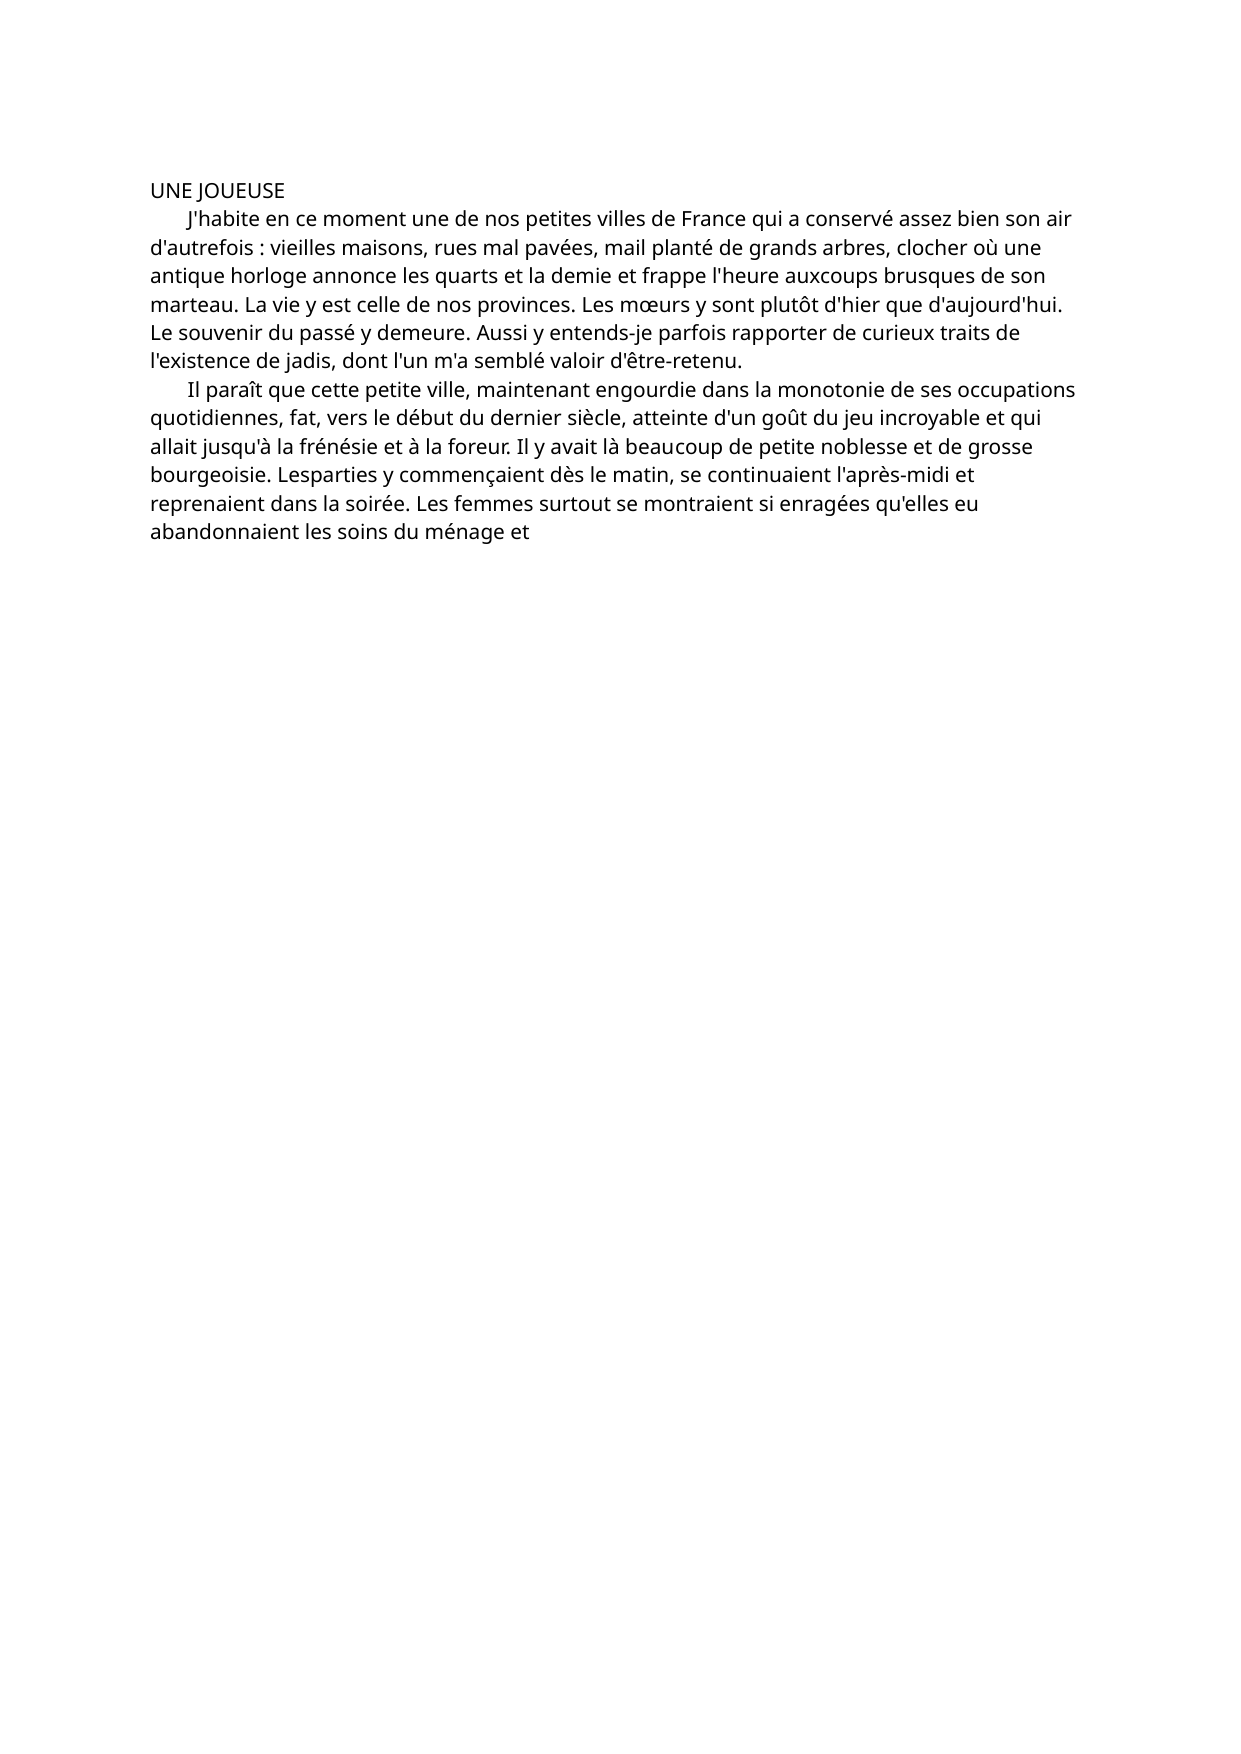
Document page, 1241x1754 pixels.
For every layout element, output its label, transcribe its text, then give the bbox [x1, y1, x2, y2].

text UNE JOUEUSE [150, 176, 1090, 204]
text J'habite en ce moment une de nos petites villes de France qui a conservé assez bien son air d'au­trefois : vieilles maisons, rues mal pavées, mail planté de grands arbres, clocher où une antique horloge annonce les quarts et la demie et frappe l'heure auxcoups brusques de son marteau. La vie y est celle de nos provinces. Les mœurs y sont plutôt d'hier que d'aujourd'hui. Le souvenir du passé y demeure. Aussi y entends-je parfois rap­porter de curieux traits de l'existence de jadis, dont l'un m'a semblé valoir d'être-retenu. [150, 204, 1090, 375]
text Il paraît que cette petite ville, maintenant en­gourdie dans la monotonie de ses occupations quotidiennes, fat, vers le début du dernier siècle, atteinte d'un goût du jeu incroyable et qui allait jusqu'à la frénésie et à la foreur. Il y avait là beau­coup de petite noblesse et de grosse bourgeoisie. Lesparties y commençaient dès le matin, se conti­nuaient l'après-midi et reprenaient dans la soirée. Les femmes surtout se montraient si enragées qu'elles eu abandonnaient les soins du ménage et [150, 375, 1090, 546]
